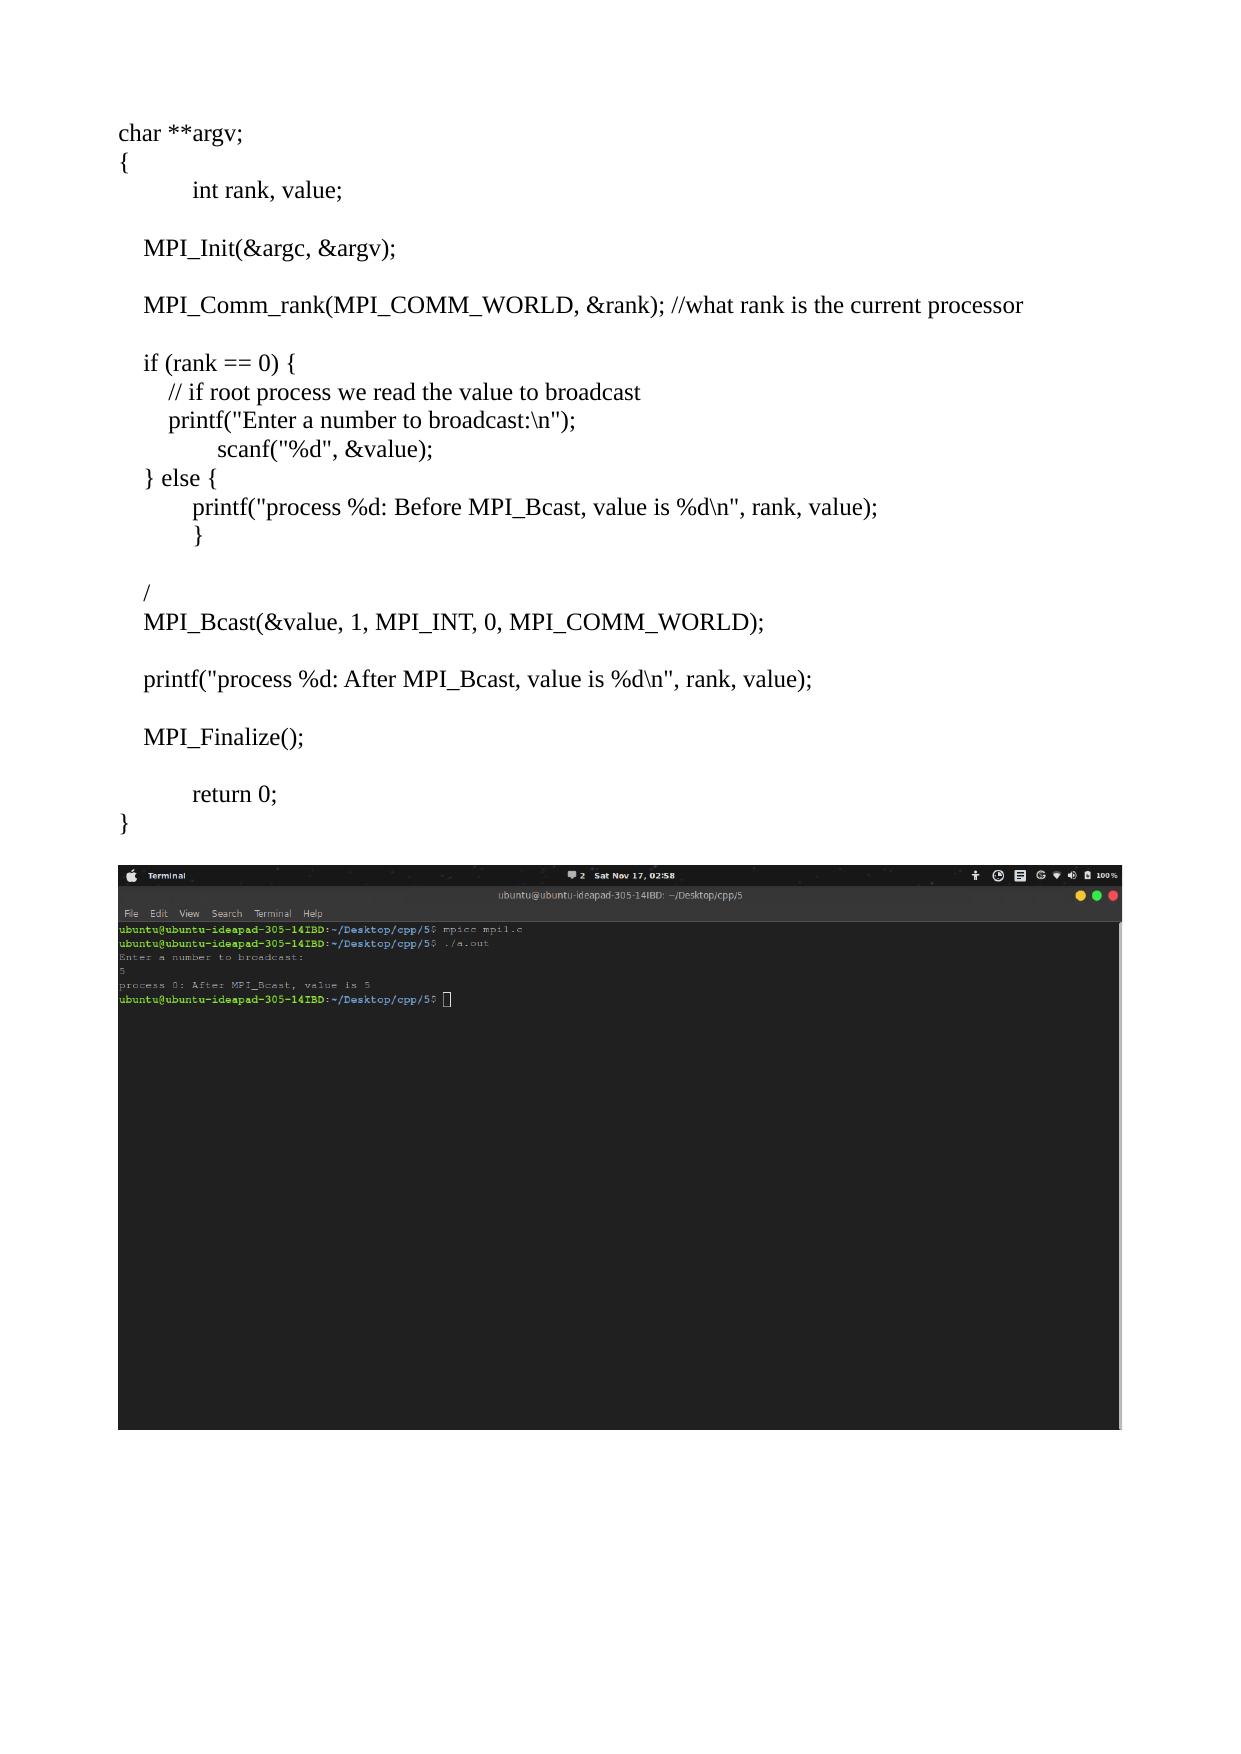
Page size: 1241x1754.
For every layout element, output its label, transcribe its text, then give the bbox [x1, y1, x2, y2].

text { [118, 147, 1122, 176]
text // if root process we read the value to broadcast [118, 377, 1122, 406]
text } [118, 521, 1122, 549]
text if (rank == 0) { [118, 348, 1122, 377]
text char **argv; [118, 118, 1122, 147]
text MPI_Finalize(); [118, 722, 1122, 751]
text printf("Enter a number to broadcast:\n"); [118, 406, 1122, 434]
text scanf("%d", &value); [118, 434, 1122, 463]
text MPI_Comm_rank(MPI_COMM_WORLD, &rank); //what rank is the current processor [118, 291, 1122, 319]
text int rank, value; [118, 176, 1122, 204]
text } else { [118, 463, 1122, 492]
picture [118, 865, 1123, 1430]
text printf("process %d: After MPI_Bcast, value is %d\n", rank, value); [118, 664, 1122, 693]
text return 0; [118, 779, 1122, 808]
text printf("process %d: Before MPI_Bcast, value is %d\n", rank, value); [118, 492, 1122, 521]
text } [118, 808, 1122, 837]
text MPI_Init(&argc, &argv); [118, 233, 1122, 262]
text / [118, 578, 1122, 607]
text MPI_Bcast(&value, 1, MPI_INT, 0, MPI_COMM_WORLD); [118, 607, 1122, 636]
